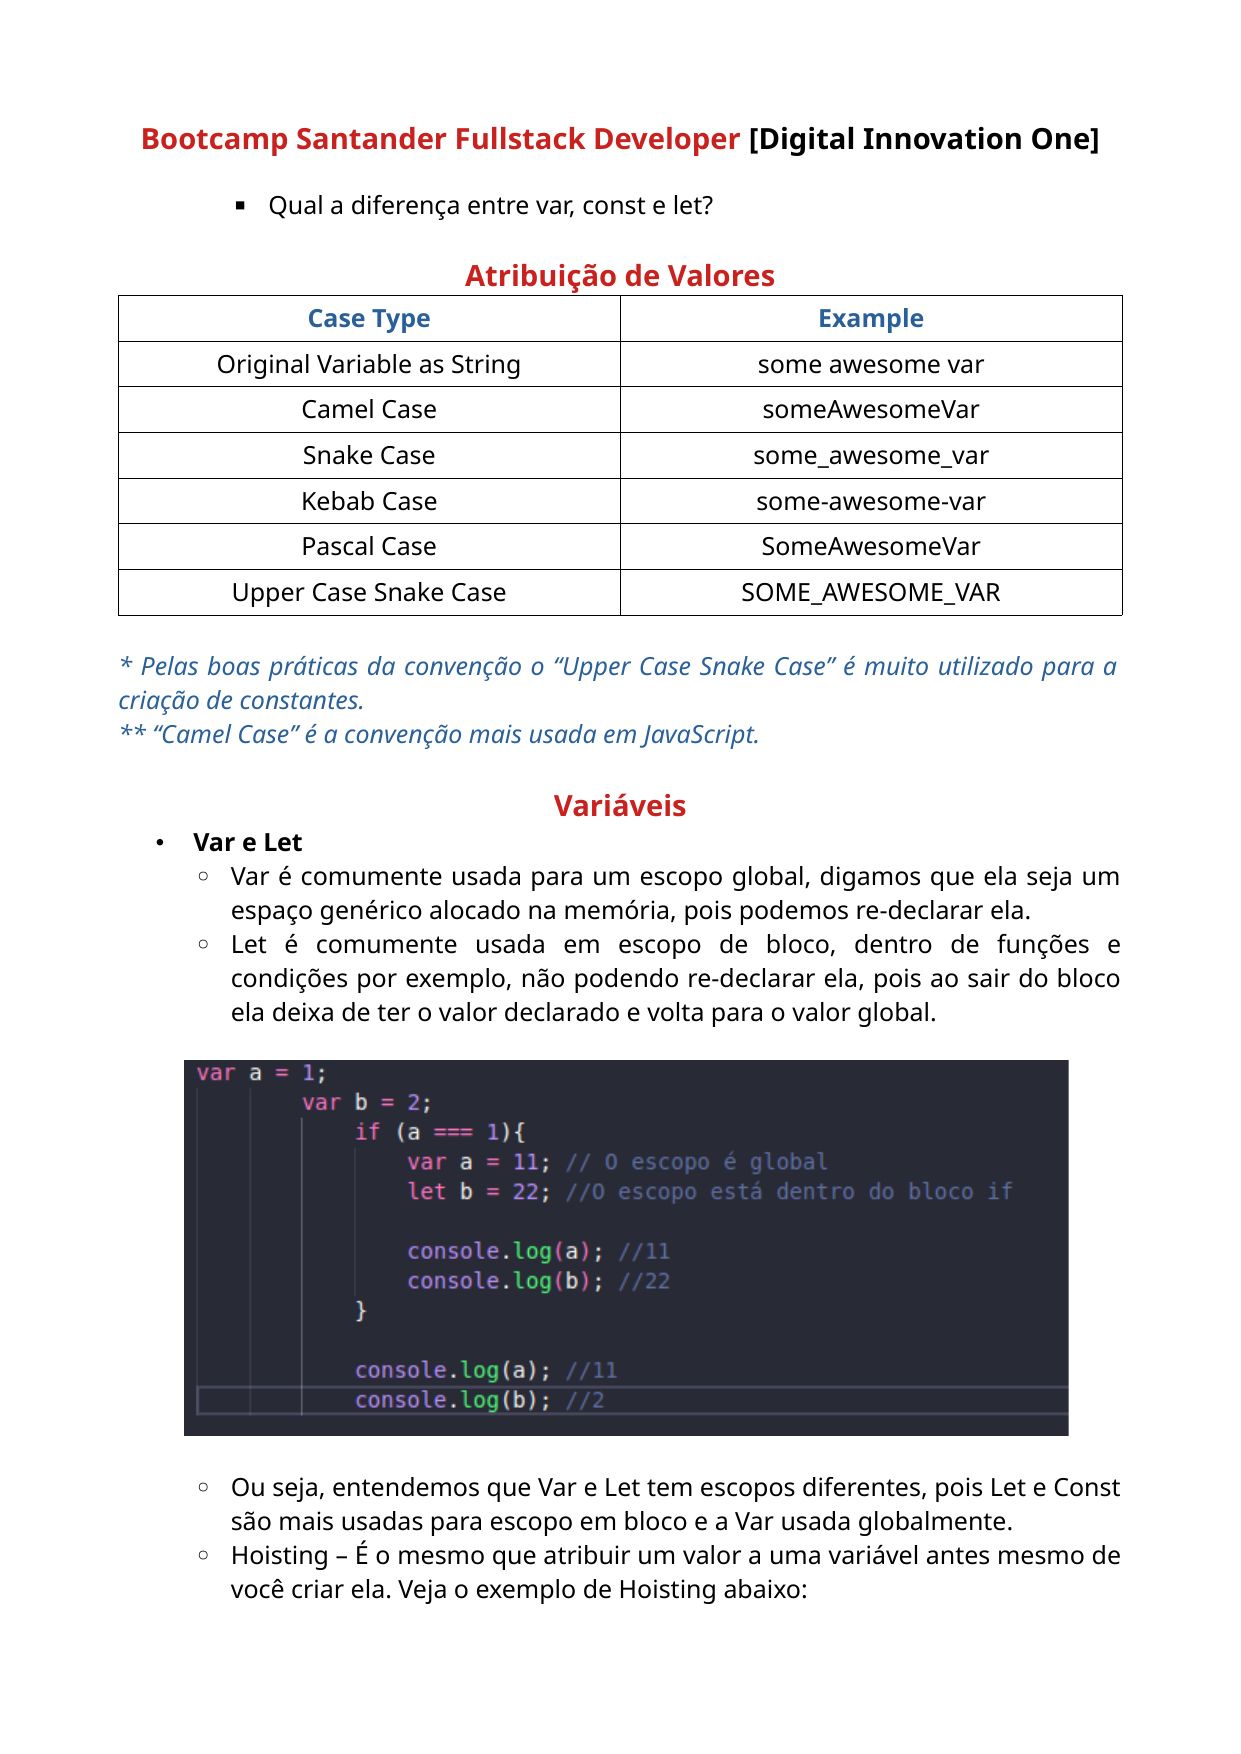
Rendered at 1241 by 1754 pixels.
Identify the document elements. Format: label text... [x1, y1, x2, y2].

text ** “Camel Case” é a convenção mais usada em JavaScript. [118, 717, 1122, 751]
table_cell some_awesome_var [621, 433, 1122, 478]
picture [184, 1060, 1069, 1436]
list Var e Let [156, 824, 1122, 859]
table_cell Snake Case [119, 433, 620, 478]
list Let é comumente usada em escopo de bloco, dentro de funções e condições por exemplo, não podendo re-declarar ela, pois ao sair do bloco ela deixa de ter o valor declarado e volta para o valor global. [193, 927, 1122, 1029]
list Var é comumente usada para um escopo global, digamos que ela seja um espaço genérico alocado na memória, pois podemos re-declarar ela. [193, 859, 1122, 927]
text Atribuição de Valores [118, 255, 1122, 295]
table_cell Camel Case [119, 387, 620, 432]
table_header Example [621, 296, 1122, 341]
table_header Case Type [119, 296, 620, 341]
table_cell Kebab Case [119, 479, 620, 523]
table_cell someAwesomeVar [621, 387, 1122, 432]
list Hoisting – É o mesmo que atribuir um valor a uma variável antes mesmo de você criar ela. Veja o exemplo de Hoisting abaixo: [193, 1537, 1122, 1606]
list Ou seja, entendemos que Var e Let tem escopos diferentes, pois Let e Const são mais usadas para escopo em bloco e a Var usada globalmente. [193, 1469, 1122, 1537]
table_cell SOME_AWESOME_VAR [621, 570, 1122, 614]
table_cell Pascal Case [119, 524, 620, 569]
table_cell Original Variable as String [119, 342, 620, 386]
table_cell some awesome var [621, 342, 1122, 386]
table_cell some-awesome-var [621, 479, 1122, 523]
text Variáveis [118, 785, 1122, 824]
table_cell SomeAwesomeVar [621, 524, 1122, 569]
text * Pelas boas práticas da convenção o “Upper Case Snake Case” é muito utilizado para a criação de constantes. [118, 649, 1122, 717]
list Qual a diferença entre var, const e let? [231, 187, 1122, 221]
table_cell Upper Case Snake Case [119, 570, 620, 614]
